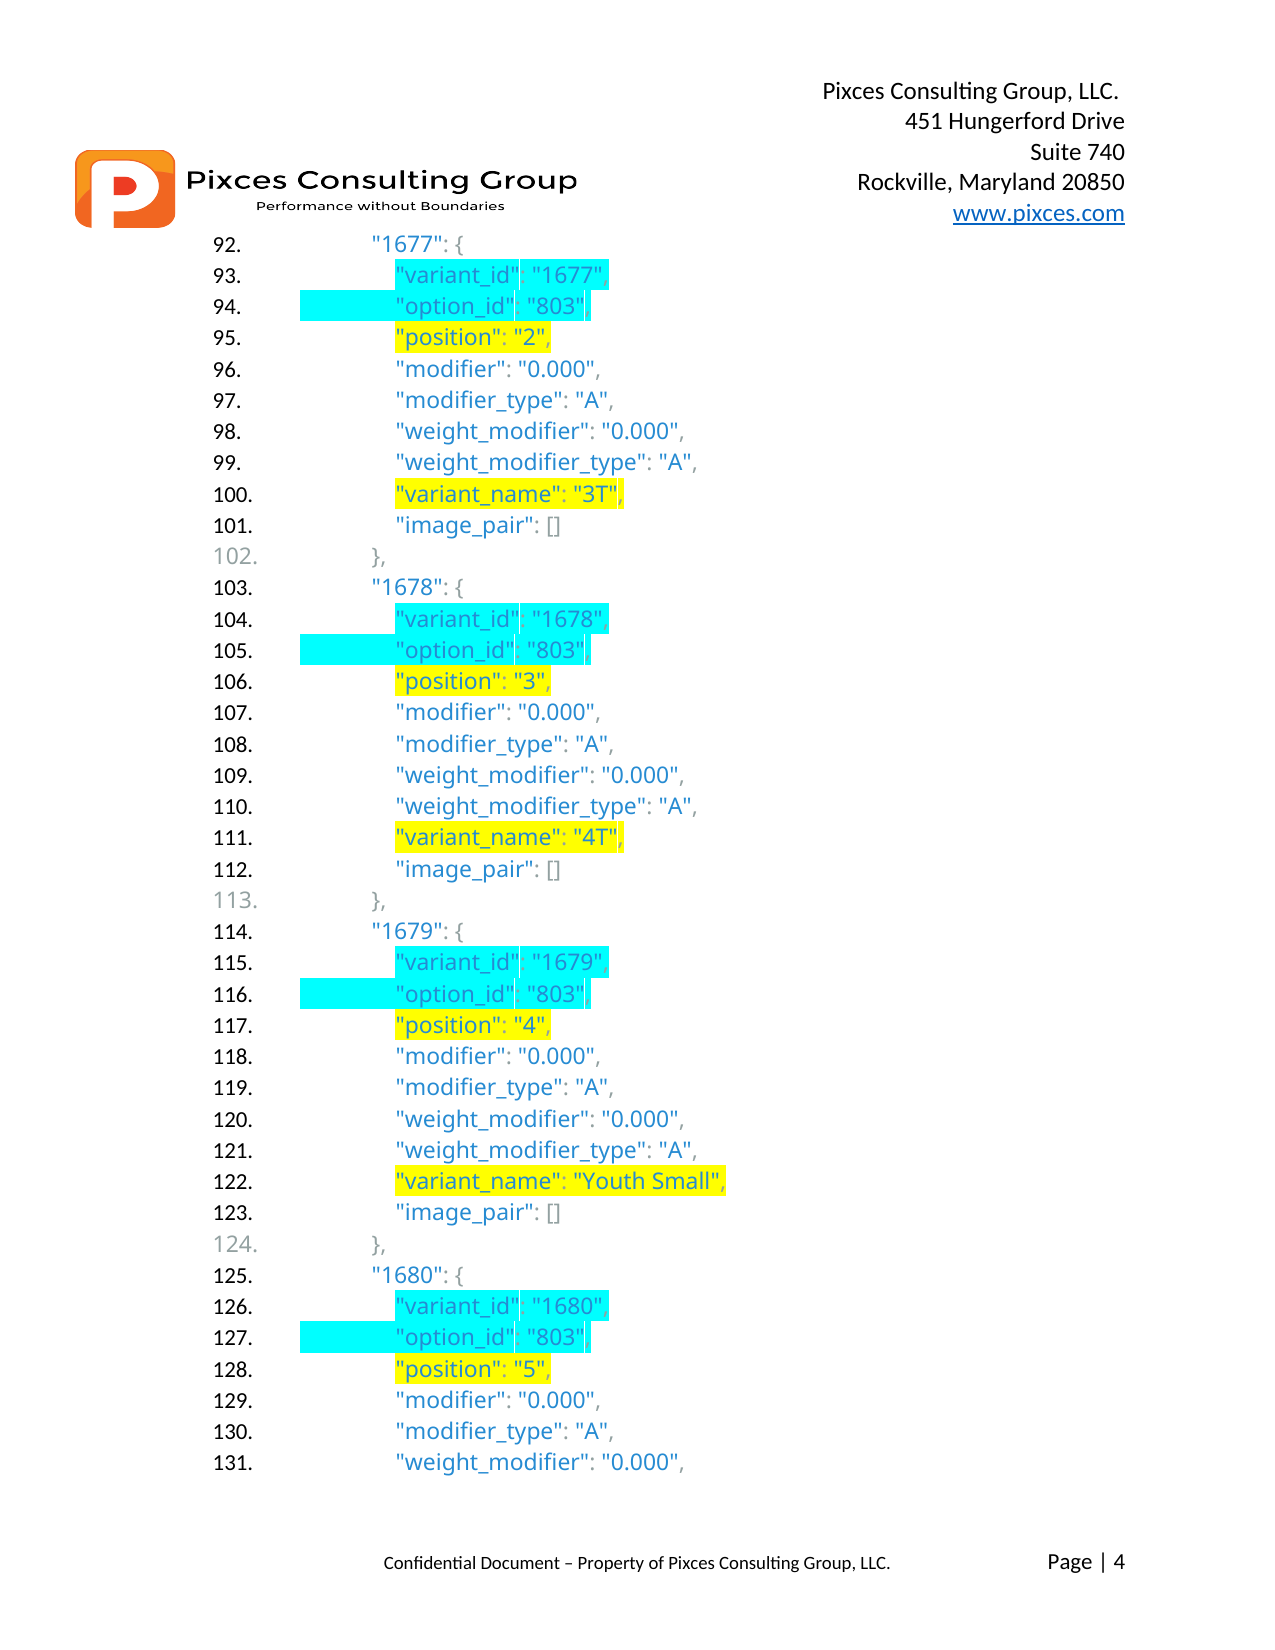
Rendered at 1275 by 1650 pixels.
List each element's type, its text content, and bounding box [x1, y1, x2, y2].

list "position": "2", [212, 321, 1125, 353]
list }, [212, 1228, 1125, 1259]
list "image_pair": [] [212, 853, 1125, 884]
list "weight_modifier_type": "A", [212, 446, 1125, 478]
list "position": "3", [212, 665, 1125, 696]
list "modifier_type": "A", [212, 384, 1125, 415]
list "modifier_type": "A", [212, 728, 1125, 759]
list "weight_modifier": "0.000", [212, 759, 1125, 790]
list "1677": { [212, 228, 1125, 259]
list "variant_name": "4T", [212, 821, 1125, 853]
list "option_id": "803", [212, 1321, 1125, 1353]
list "weight_modifier": "0.000", [212, 1446, 1125, 1478]
list "image_pair": [] [212, 1196, 1125, 1228]
list "weight_modifier": "0.000", [212, 415, 1125, 446]
list "variant_id": "1679", [212, 946, 1125, 978]
list "weight_modifier": "0.000", [212, 1103, 1125, 1134]
list "variant_id": "1677", [212, 259, 1125, 290]
list "weight_modifier_type": "A", [212, 790, 1125, 821]
list "option_id": "803", [212, 634, 1125, 665]
picture [75, 150, 577, 228]
list "position": "5", [212, 1353, 1125, 1384]
list "1680": { [212, 1259, 1125, 1290]
list "modifier": "0.000", [212, 696, 1125, 728]
list "modifier": "0.000", [212, 1040, 1125, 1071]
list "option_id": "803", [212, 290, 1125, 321]
list "image_pair": [] [212, 509, 1125, 540]
list "variant_name": "3T", [212, 478, 1125, 509]
list "modifier": "0.000", [212, 353, 1125, 384]
list "variant_name": "Youth Small", [212, 1165, 1125, 1196]
list "modifier_type": "A", [212, 1071, 1125, 1103]
list "position": "4", [212, 1009, 1125, 1040]
list "variant_id": "1680", [212, 1290, 1125, 1321]
list "1679": { [212, 915, 1125, 946]
list "weight_modifier_type": "A", [212, 1134, 1125, 1165]
list "modifier": "0.000", [212, 1384, 1125, 1415]
list "option_id": "803", [212, 978, 1125, 1009]
list }, [212, 540, 1125, 571]
list }, [212, 884, 1125, 915]
list "variant_id": "1678", [212, 603, 1125, 634]
list "1678": { [212, 571, 1125, 603]
list "modifier_type": "A", [212, 1415, 1125, 1446]
